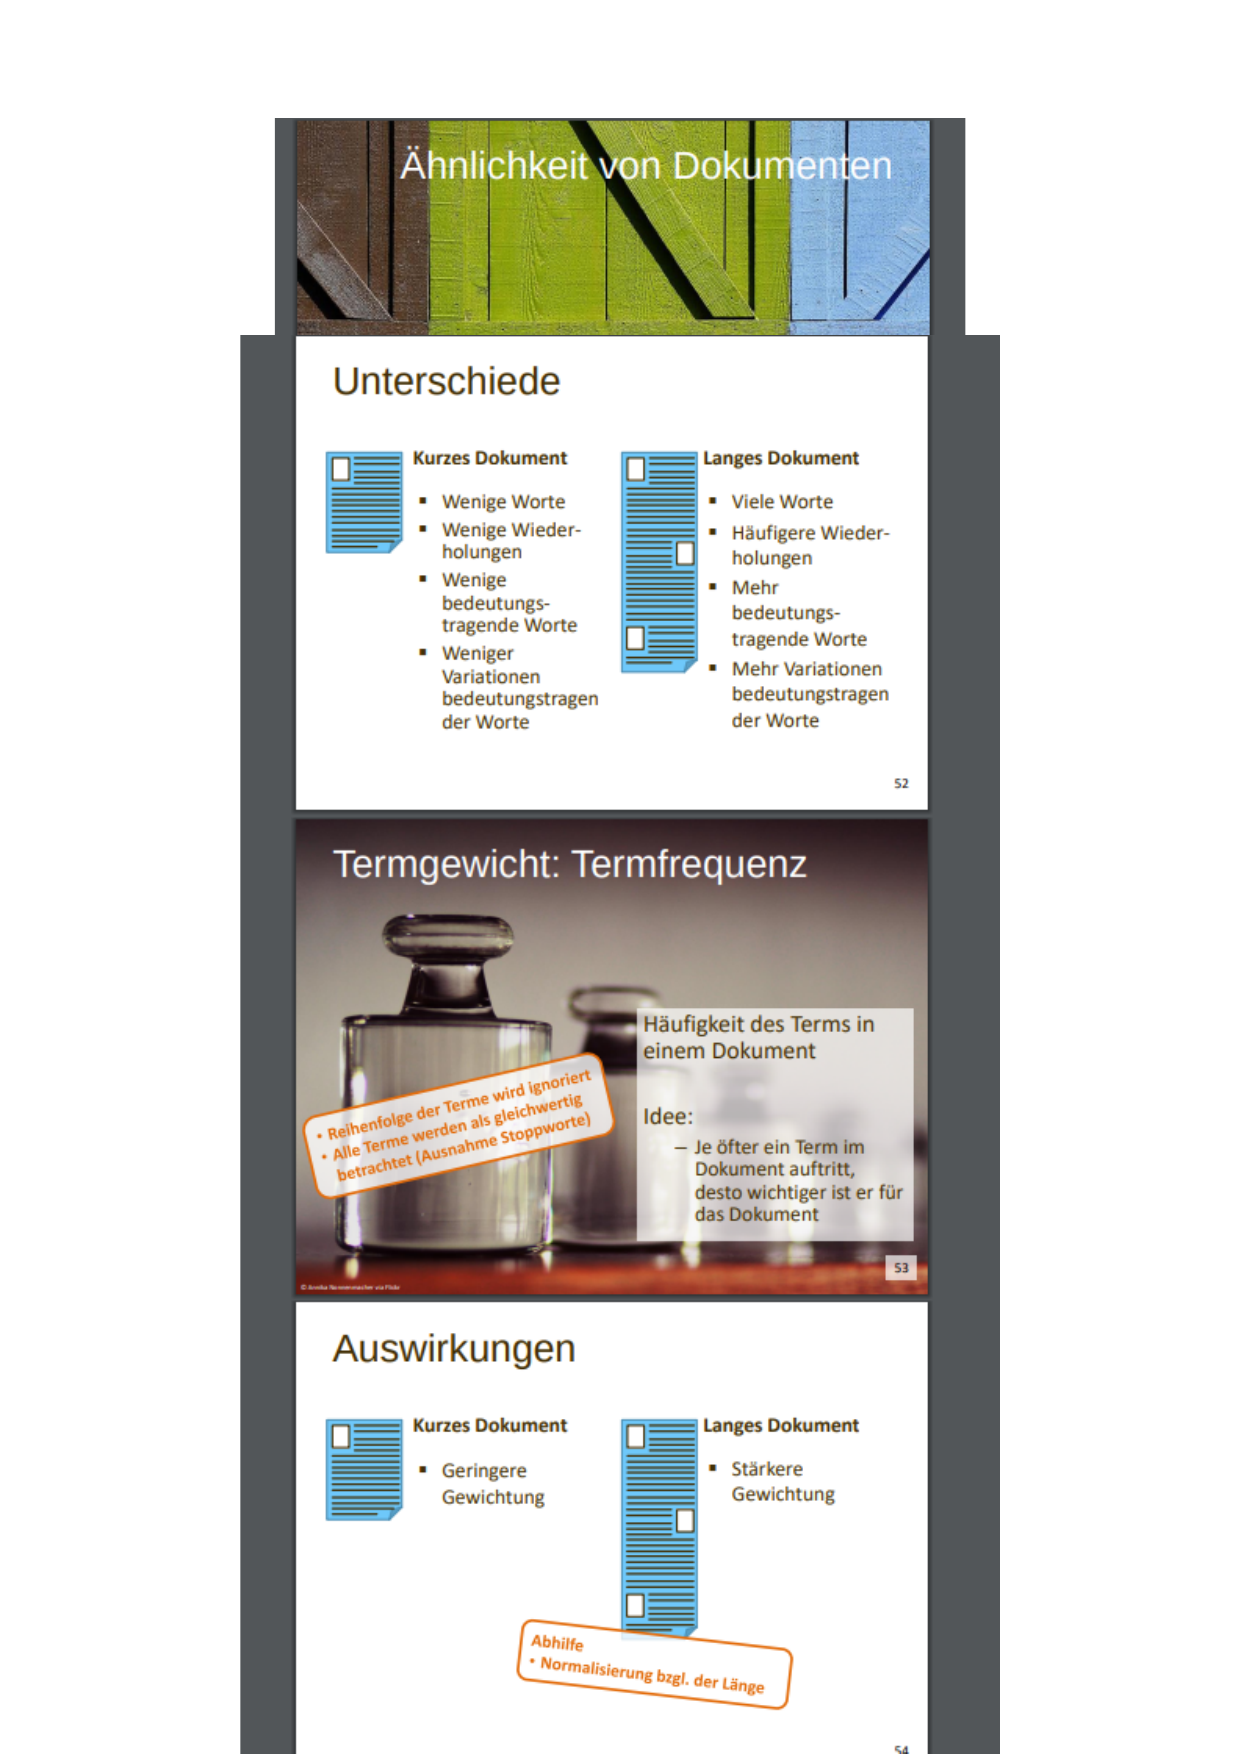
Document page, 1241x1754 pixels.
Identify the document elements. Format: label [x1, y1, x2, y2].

picture [240, 118, 1000, 1754]
